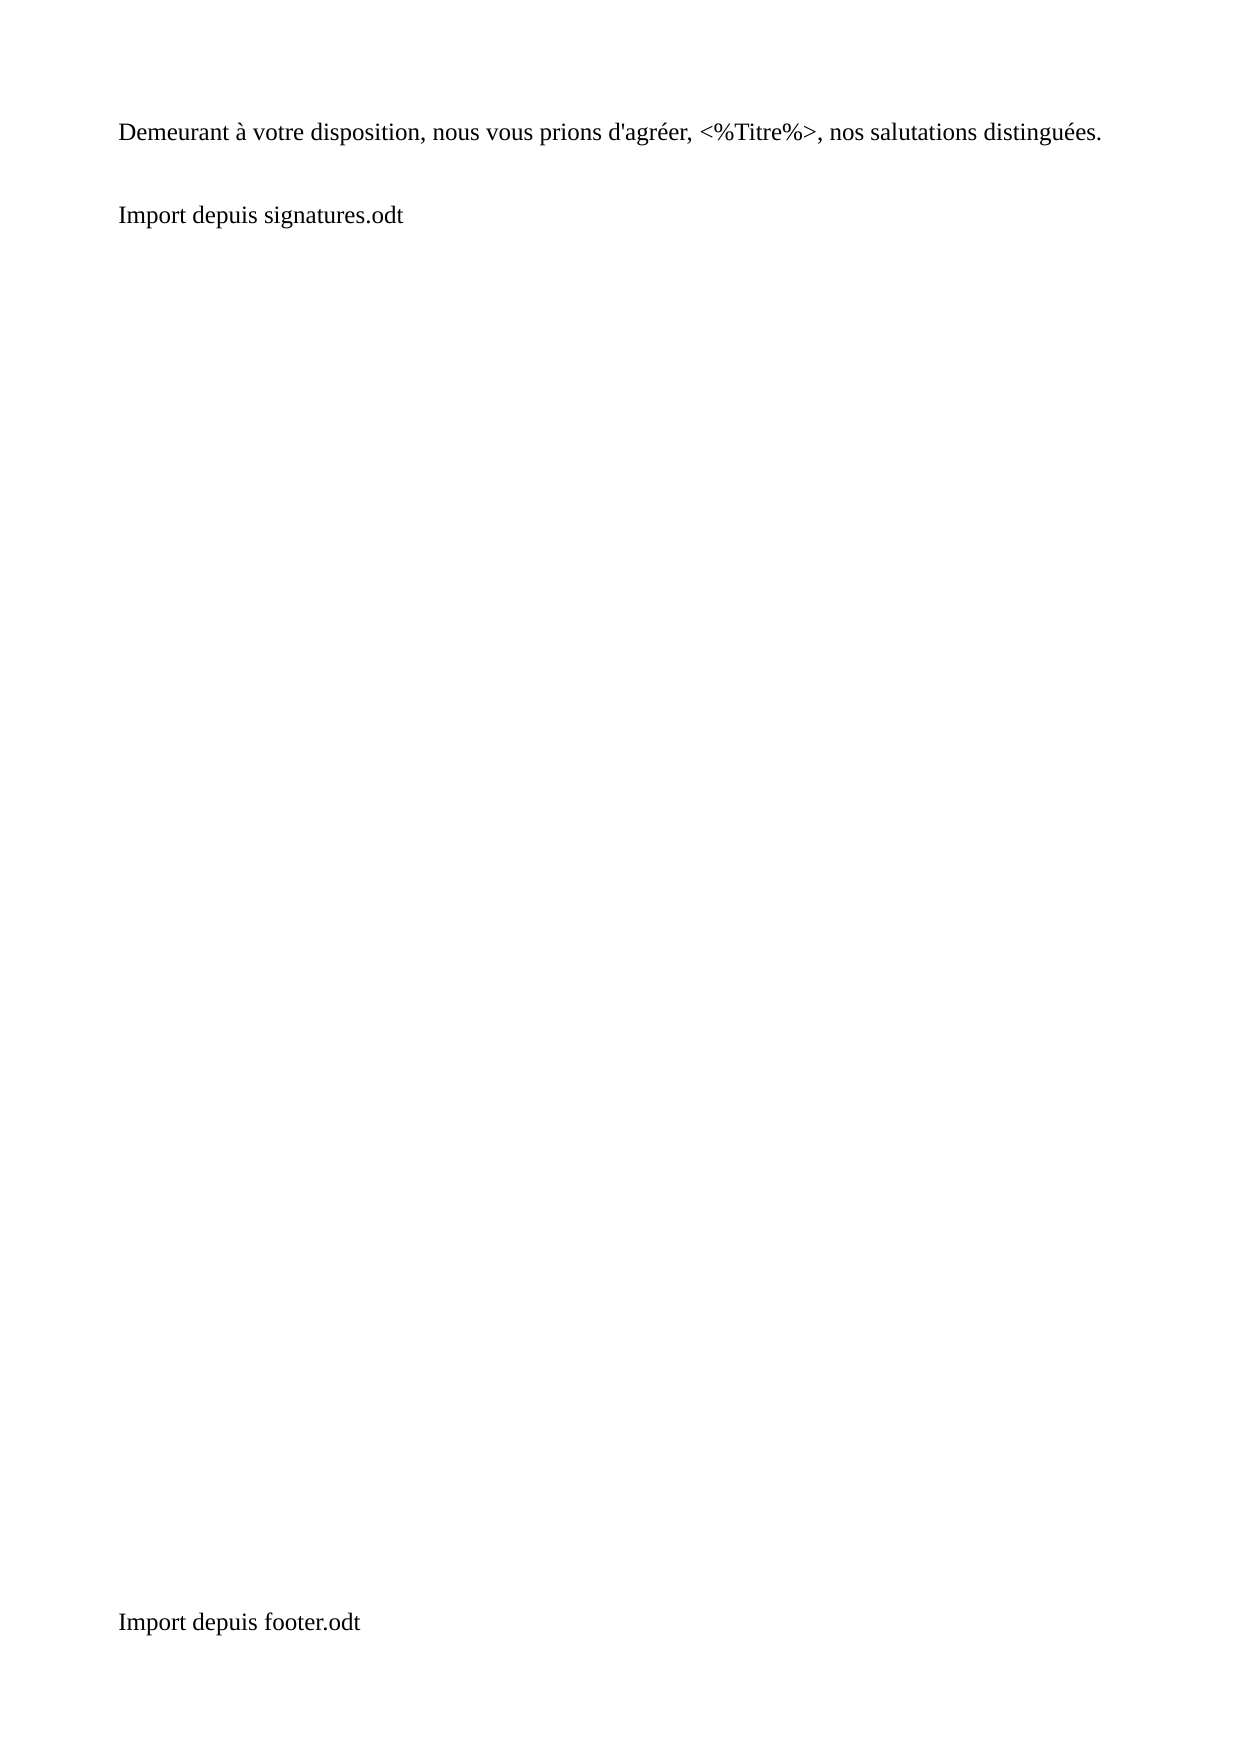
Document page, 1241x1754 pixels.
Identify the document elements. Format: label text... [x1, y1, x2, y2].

text Import depuis signatures.odt [118, 201, 1122, 229]
text Demeurant à votre disposition, nous vous prions d'agréer, <%Titre%>, nos salutations distinguées. [118, 118, 1122, 146]
